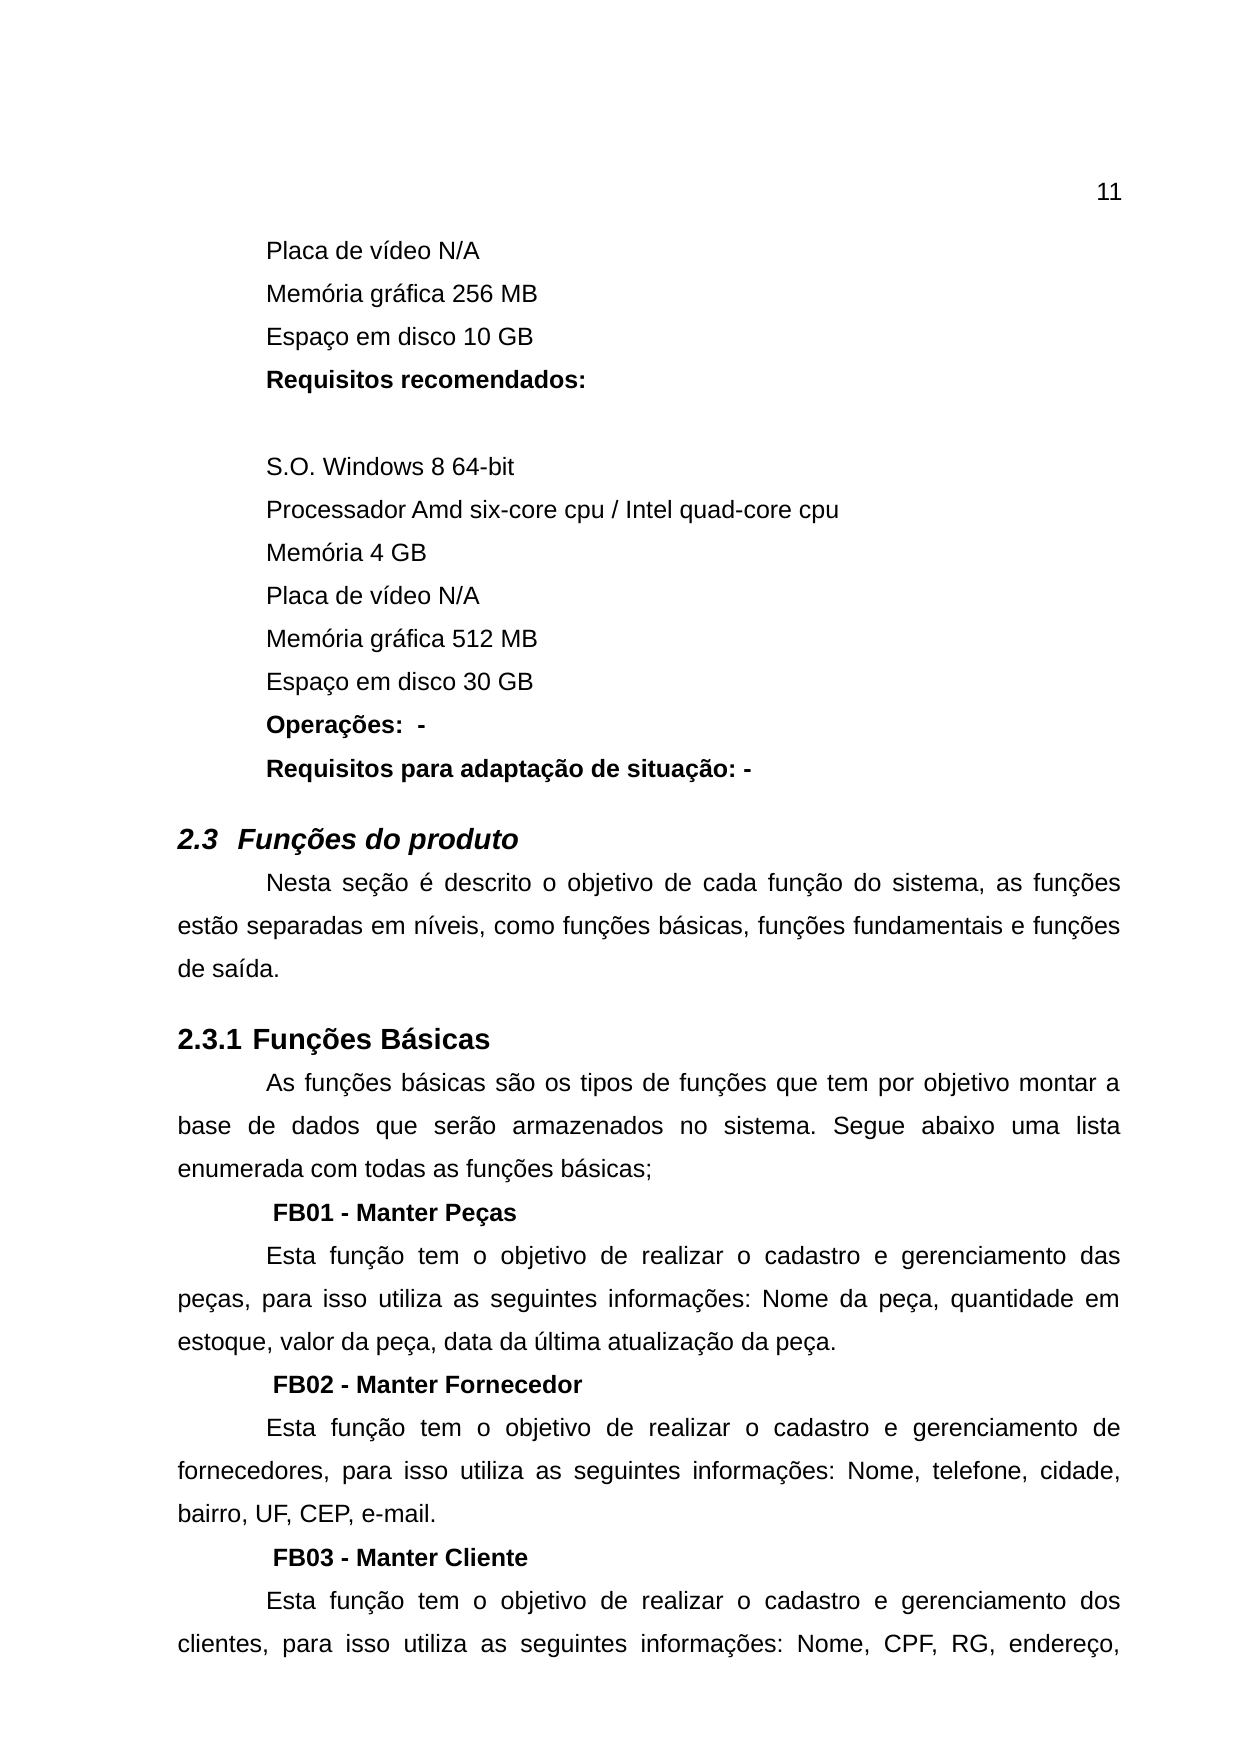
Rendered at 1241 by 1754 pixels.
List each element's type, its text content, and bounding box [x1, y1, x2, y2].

text Esta função tem o objetivo de realizar o cadastro e gerenciamento das peças, para isso utiliza as seguintes informações: Nome da peça, quantidade em estoque, valor da peça, data da última atualização da peça. [177, 1241, 1122, 1356]
text FB01 - Manter Peças [177, 1198, 1122, 1226]
text Memória 4 GB [266, 538, 1122, 567]
text Esta função tem o objetivo de realizar o cadastro e gerenciamento de fornecedores, para isso utiliza as seguintes informações: Nome, telefone, cidade, bairro, UF, CEP, e-mail. [177, 1413, 1122, 1528]
text Memória gráfica 256 MB [266, 279, 1122, 308]
text Processador Amd six-core cpu / Intel quad-core cpu [266, 495, 1122, 524]
text Espaço em disco 10 GB [266, 322, 1122, 351]
text Esta função tem o objetivo de realizar o cadastro e gerenciamento dos clientes, para isso utiliza as seguintes informações: Nome, CPF, RG, endereço, [177, 1586, 1122, 1658]
text S.O. Windows 8 64-bit [266, 452, 1122, 481]
text FB02 - Manter Fornecedor [177, 1370, 1122, 1399]
text Requisitos recomendados: [266, 366, 1122, 394]
text Memória gráfica 512 MB [266, 624, 1122, 653]
text Requisitos para adaptação de situação: - [177, 754, 1122, 782]
text Placa de vídeo N/A [266, 236, 1122, 265]
text FB03 - Manter Cliente [177, 1543, 1122, 1571]
text Placa de vídeo N/A [266, 581, 1122, 610]
subtitle Funções Básicas [177, 1022, 1122, 1056]
text Nesta seção é descrito o objetivo de cada função do sistema, as funções estão separadas em níveis, como funções básicas, funções fundamentais e funções de saída. [177, 868, 1122, 983]
text Espaço em disco 30 GB [266, 667, 1122, 696]
subtitle Funções do produto [177, 822, 1122, 855]
text Operações: - [177, 711, 1122, 739]
text As funções básicas são os tipos de funções que tem por objetivo montar a base de dados que serão armazenados no sistema. Segue abaixo uma lista enumerada com todas as funções básicas; [177, 1068, 1122, 1183]
